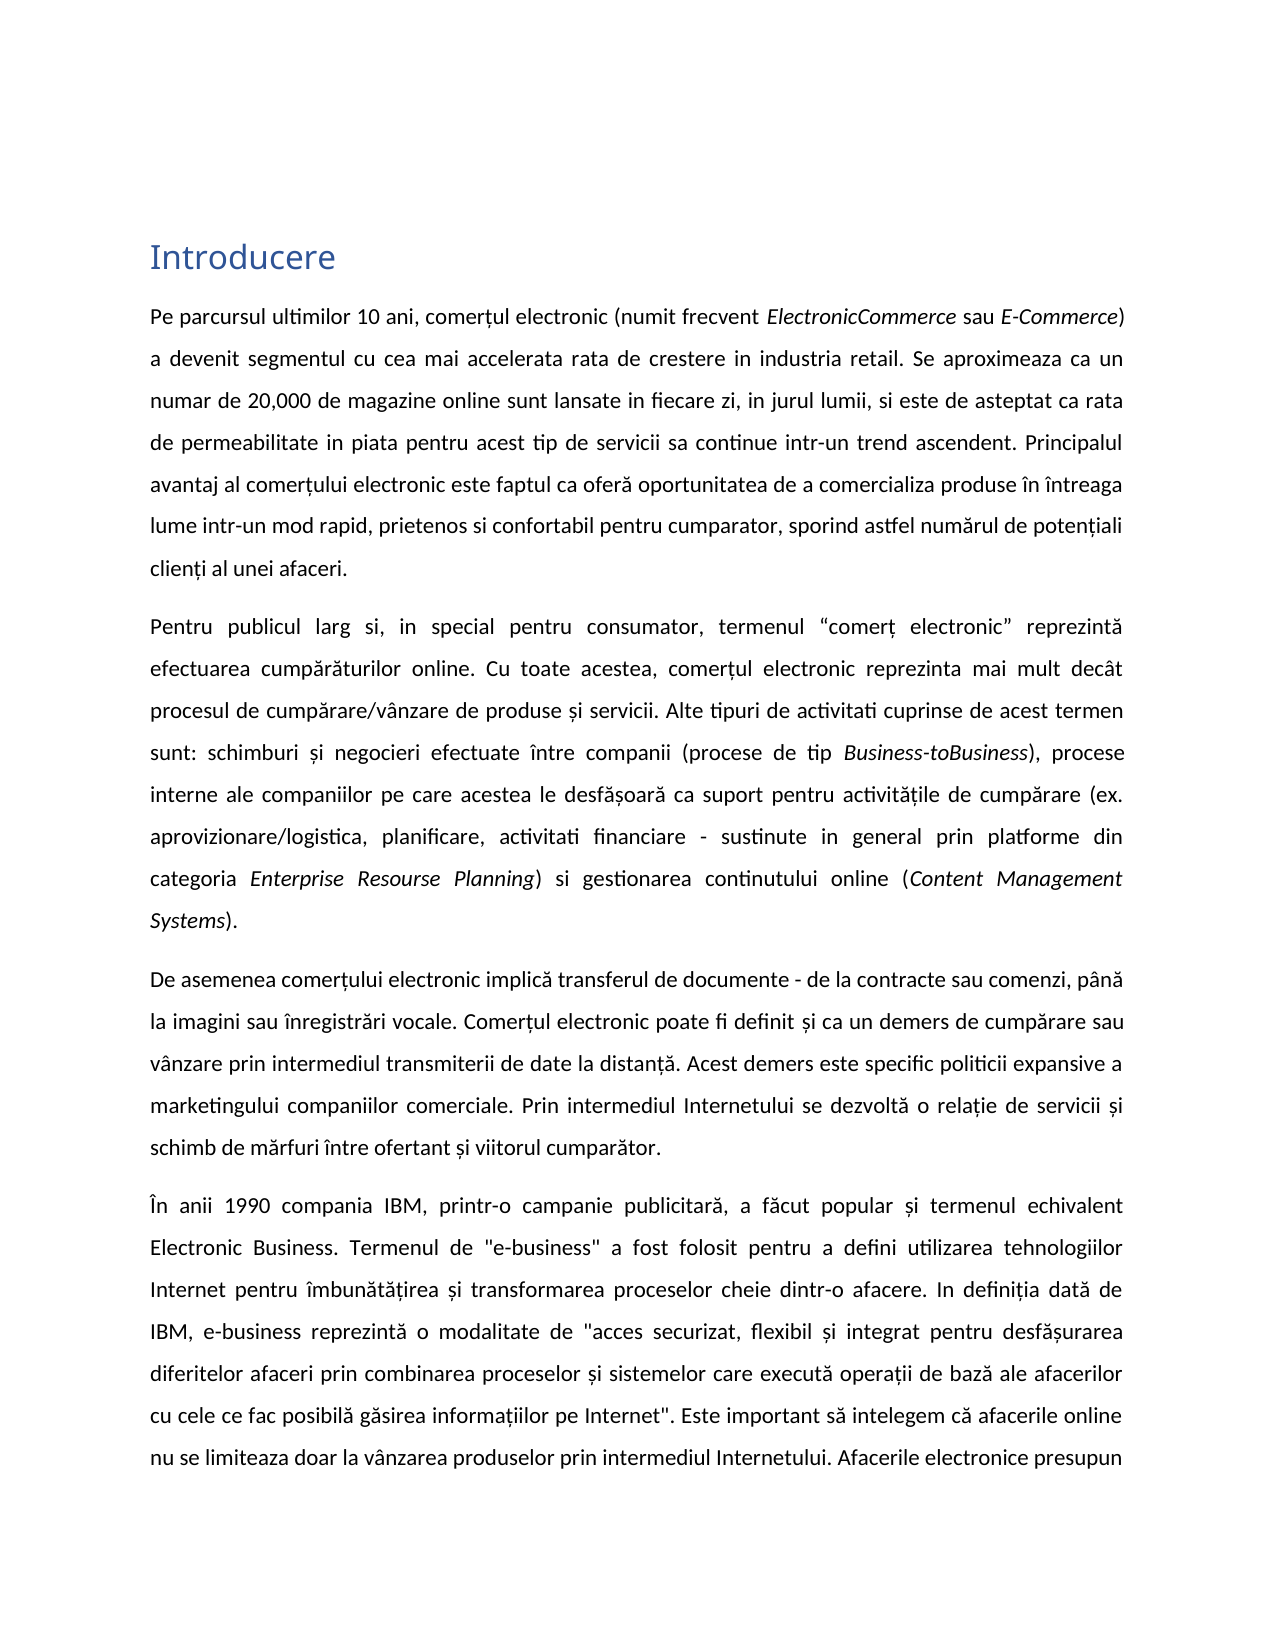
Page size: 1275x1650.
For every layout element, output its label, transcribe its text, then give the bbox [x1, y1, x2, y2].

text În anii 1990 compania IBM, printr-o campanie publicitară, a făcut popular şi termenul echivalent Electronic Business. Termenul de "e-business" a fost folosit pentru a defini utilizarea tehnologiilor Internet pentru îmbunătăţirea şi transformarea proceselor cheie dintr-o afacere. In definiţia dată de IBM, e-business reprezintă o modalitate de "acces securizat, flexibil şi integrat pentru desfăşurarea diferitelor afaceri prin combinarea proceselor şi sistemelor care execută operaţii de bază ale afacerilor cu cele ce fac posibilă găsirea informaţiilor pe Internet". Este important să intelegem că afacerile online nu se limiteaza doar la vânzarea produselor prin intermediul Internetului. Afacerile electronice presupun [150, 1191, 1125, 1471]
text Pe parcursul ultimilor 10 ani, comerţul electronic (numit frecvent ElectronicCommerce sau E-Commerce) a devenit segmentul cu cea mai accelerata rata de crestere in industria retail. Se aproximeaza ca un numar de 20,000 de magazine online sunt lansate in fiecare zi, in jurul lumii, si este de asteptat ca rata de permeabilitate in piata pentru acest tip de servicii sa continue intr-un trend ascendent. Principalul avantaj al comerţului electronic este faptul ca oferă oportunitatea de a comercializa produse în întreaga lume intr-un mod rapid, prietenos si confortabil pentru cumparator, sporind astfel numărul de potenţiali clienţi al unei afaceri. [150, 302, 1125, 582]
subtitle Introducere [150, 234, 1125, 279]
text Pentru publicul larg si, in special pentru consumator, termenul “comerţ electronic” reprezintă efectuarea cumpărăturilor online. Cu toate acestea, comerţul electronic reprezinta mai mult decât procesul de cumpărare/vânzare de produse şi servicii. Alte tipuri de activitati cuprinse de acest termen sunt: schimburi şi negocieri efectuate între companii (procese de tip Business-toBusiness), procese interne ale companiilor pe care acestea le desfăşoară ca suport pentru activităţile de cumpărare (ex. aprovizionare/logistica, planificare, activitati financiare - sustinute in general prin platforme din categoria Enterprise Resourse Planning) si gestionarea continutului online (Content Management Systems). [150, 612, 1125, 934]
text De asemenea comerţului electronic implică transferul de documente - de la contracte sau comenzi, până la imagini sau înregistrări vocale. Comerţul electronic poate fi definit și ca un demers de cumpărare sau vânzare prin intermediul transmiterii de date la distanţă. Acest demers este specific politicii expansive a marketingului companiilor comerciale. Prin intermediul Internetului se dezvoltă o relaţie de servicii şi schimb de mărfuri între ofertant şi viitorul cumparător. [150, 965, 1125, 1161]
